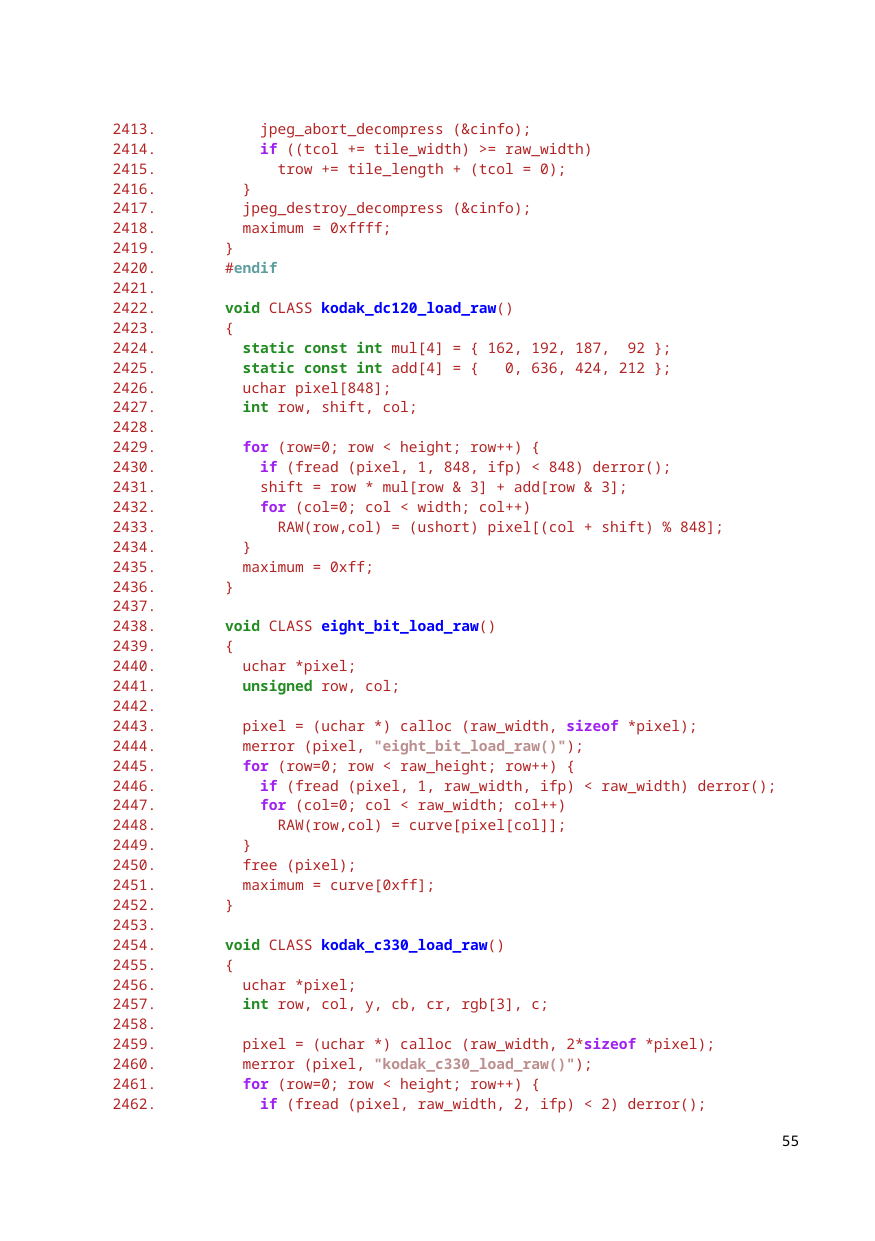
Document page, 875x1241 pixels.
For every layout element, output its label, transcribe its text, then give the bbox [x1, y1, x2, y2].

list static const int add[4] = { 0, 636, 424, 212 }; [112, 357, 799, 377]
list uchar *pixel; [112, 656, 799, 676]
list uchar *pixel; [112, 974, 799, 994]
list static const int mul[4] = { 162, 192, 187, 92 }; [112, 338, 799, 357]
list shift = row * mul[row & 3] + add[row & 3]; [112, 477, 799, 497]
list unsigned row, col; [112, 676, 799, 696]
list } [112, 835, 799, 855]
list for (row=0; row < height; row++) { [112, 1074, 799, 1094]
list if (fread (pixel, raw_width, 2, ifp) < 2) derror(); [112, 1094, 799, 1113]
list RAW(row,col) = (ushort) pixel[(col + shift) % 848]; [112, 517, 799, 537]
list } [112, 576, 799, 596]
list #endif [112, 258, 799, 278]
list int row, shift, col; [112, 397, 799, 417]
list jpeg_abort_decompress (&cinfo); [112, 119, 799, 139]
list for (col=0; col < raw_width; col++) [112, 795, 799, 815]
list void CLASS kodak_c330_load_raw() [112, 934, 799, 954]
list jpeg_destroy_decompress (&cinfo); [112, 198, 799, 218]
list for (row=0; row < height; row++) { [112, 437, 799, 457]
list if ((tcol += tile_width) >= raw_width) [112, 139, 799, 158]
list maximum = 0xff; [112, 556, 799, 576]
list } [112, 238, 799, 258]
list } [112, 178, 799, 198]
list for (row=0; row < raw_height; row++) { [112, 755, 799, 775]
list } [112, 537, 799, 556]
list pixel = (uchar *) calloc (raw_width, sizeof *pixel); [112, 716, 799, 736]
list trow += tile_length + (tcol = 0); [112, 158, 799, 178]
list RAW(row,col) = curve[pixel[col]]; [112, 815, 799, 835]
list if (fread (pixel, 1, 848, ifp) < 848) derror(); [112, 457, 799, 477]
list maximum = curve[0xff]; [112, 875, 799, 895]
list void CLASS kodak_dc120_load_raw() [112, 298, 799, 318]
list free (pixel); [112, 855, 799, 875]
list if (fread (pixel, 1, raw_width, ifp) < raw_width) derror(); [112, 775, 799, 795]
list int row, col, y, cb, cr, rgb[3], c; [112, 994, 799, 1014]
list { [112, 318, 799, 338]
list { [112, 954, 799, 974]
list pixel = (uchar *) calloc (raw_width, 2*sizeof *pixel); [112, 1034, 799, 1054]
list void CLASS eight_bit_load_raw() [112, 616, 799, 636]
list merror (pixel, "eight_bit_load_raw()"); [112, 736, 799, 755]
list merror (pixel, "kodak_c330_load_raw()"); [112, 1054, 799, 1074]
list for (col=0; col < width; col++) [112, 497, 799, 517]
list maximum = 0xffff; [112, 218, 799, 238]
list { [112, 636, 799, 656]
list } [112, 895, 799, 914]
list uchar pixel[848]; [112, 377, 799, 397]
